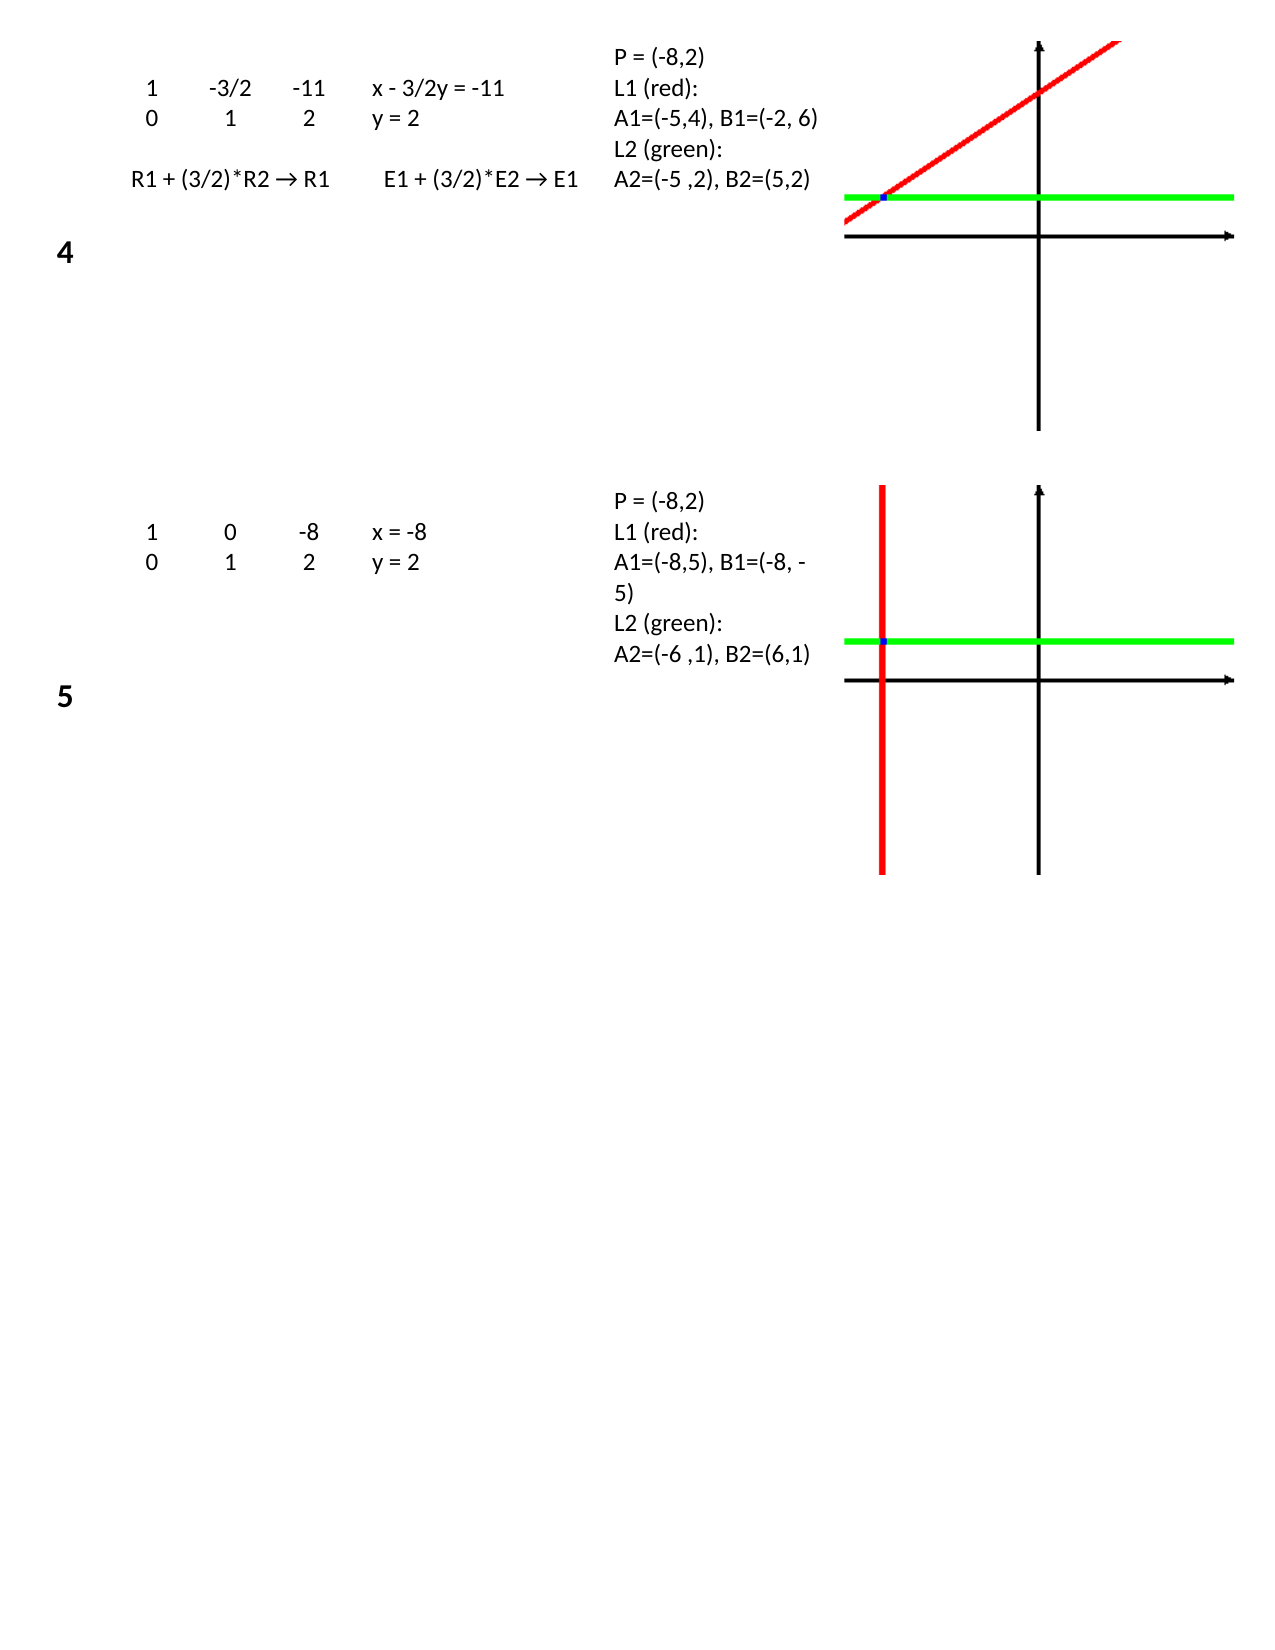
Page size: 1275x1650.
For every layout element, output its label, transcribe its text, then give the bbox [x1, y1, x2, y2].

table_cell 2 [270, 102, 348, 133]
table_cell 0 [113, 102, 191, 133]
table_header -8 [270, 516, 348, 546]
table_cell 4 [30, 30, 101, 473]
table_header -3/2 [191, 72, 269, 102]
table_header 0 [191, 516, 269, 546]
table_cell P = (-8,2) L1 (red): A1=(-5,4), B1=(-2, 6) L2 (green): A2=(-5 ,2), B2=(5,2) [602, 30, 833, 473]
table_header 1 [113, 516, 191, 546]
table_cell 2 [270, 546, 348, 577]
table_cell 1 [191, 102, 269, 133]
table_cell [833, 473, 1246, 917]
table_cell x - 3/2y = -11 y = 2 E1 + (3/2)*E2 → E1 [360, 30, 602, 473]
table_cell 0 [113, 546, 191, 577]
picture [844, 485, 1235, 875]
table_header -11 [270, 72, 348, 102]
table_cell [101, 473, 360, 917]
table_cell 5 [30, 473, 101, 917]
picture [844, 41, 1235, 431]
table_cell 1 [191, 546, 269, 577]
table_header 1 [113, 72, 191, 102]
table_cell x = -8 y = 2 [360, 473, 602, 917]
table_cell [833, 30, 1246, 473]
table_cell P = (-8,2) L1 (red): A1=(-8,5), B1=(-8, -5) L2 (green): A2=(-6 ,1), B2=(6,1) [602, 473, 833, 917]
table_cell R1 + (3/2)*R2 → R1 [101, 30, 360, 473]
